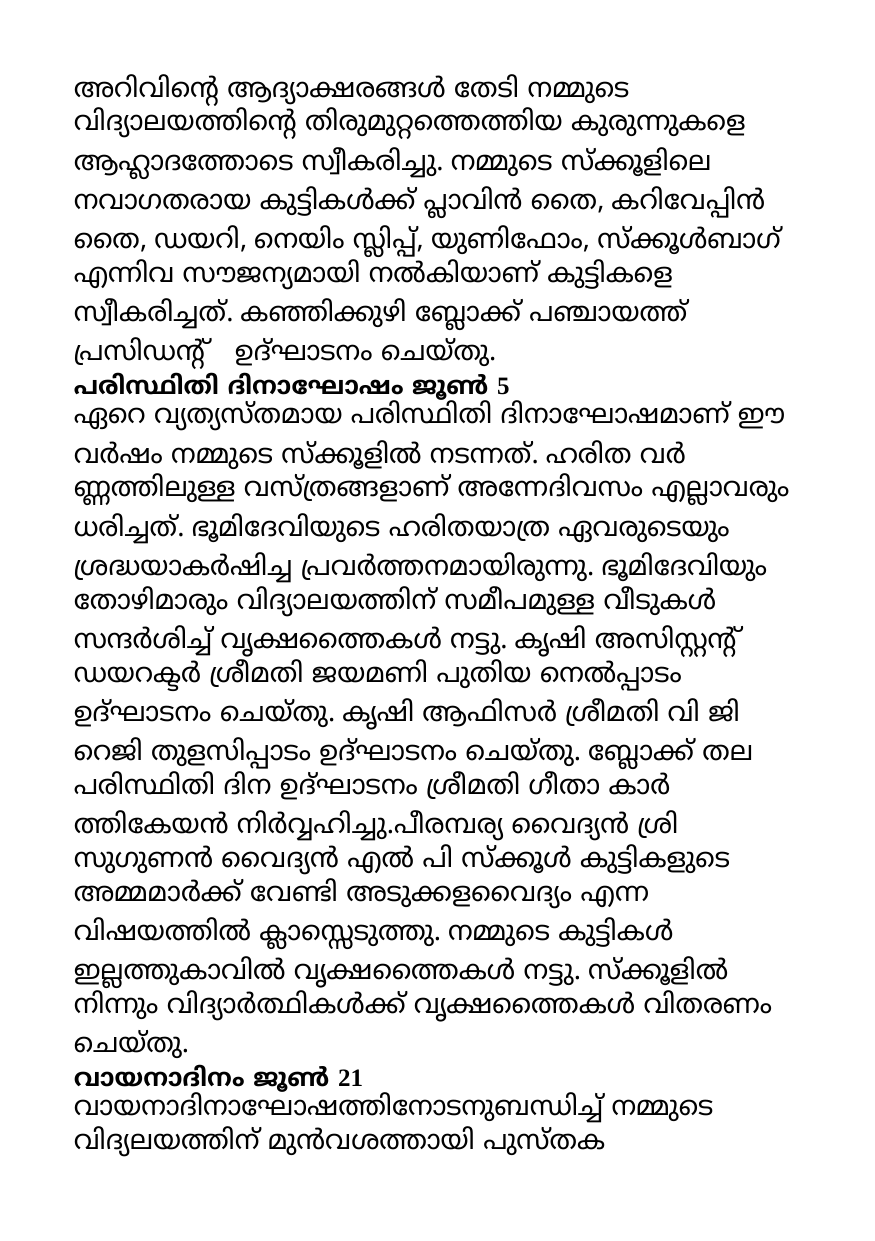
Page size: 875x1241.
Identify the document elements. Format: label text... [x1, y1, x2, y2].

text വായനാദിനാഘോഷത്തിനോടനുബന്ധിച്ച് നമ്മുടെ വിദ്യലയത്തിന് മുന്‍വശത്തായി പുസ്തക [73, 1092, 801, 1160]
text വായനാദിനം ജൂണ്‍ 21 [73, 1063, 801, 1092]
text ഏറെ വ്യത്യസ്തമായ പരിസ്ഥിതി ദിനാഘോഷമാണ് ഈ വര്‍ഷം നമ്മുടെ സ്ക്കൂളില്‍ നടന്നത്. ഹരിത വര്‍ണ്ണത്തിലുള്ള വസ്ത്രങ്ങളാണ് അന്നേദിവസം എല്ലാവരും ധരിച്ചത്. ഭൂമിദേവിയുടെ ഹരിതയാത്ര ഏവരുടെയും ശ്രദ്ധയാകര്‍ഷിച്ച പ്രവര്‍ത്തനമായിരുന്നു. ഭൂമിദേവിയും തോഴിമാരും വിദ്യാലയത്തിന് സമീപമുള്ള വീടുകള്‍ സന്ദര്‍ശിച്ച് വൃക്ഷത്തൈകള്‍ നട്ടു. കൃഷി അസിസ്റ്റന്റ് ഡയറക്ടര്‍ ശ്രീമതി ജയമണി പുതിയ നെല്‍പ്പാടം ഉദ്ഘാടനം ചെയ്തു. കൃഷി ആഫിസര്‍ ശ്രീമതി വി ജി റെജി തുളസിപ്പാടം ഉദ്ഘാടനം ചെയ്തു. ബ്ലോക്ക് തല പരിസ്ഥിതി ദിന ഉദ്ഘാടനം ശ്രീമതി ഗീതാ കാര്‍ത്തികേയന്‍ നിര്‍വ്വഹിച്ചു.പീരമ്പര്യ വൈദ്യന്‍ ശ്രി സുഗുണന്‍ വൈദ്യന്‍ എല്‍ പി സ്ക്കൂള്‍ കുട്ടികളുടെ അമ്മമാര്‍ക്ക് വേണ്ടി അടുക്കളവൈദ്യം എന്ന വിഷയത്തില്‍ ക്ലാസ്സെടുത്തു. നമ്മുടെ കുട്ടികള്‍ ഇല്ലത്തുകാവില്‍ വൃക്ഷത്തൈകള്‍ നട്ടു. സ്ക്കൂളില്‍ നിന്നും വിദ്യാര്‍ത്ഥികള്‍ക്ക് വൃക്ഷത്തൈകള്‍ വിതരണം ചെയ്തു. [73, 400, 801, 1063]
text പരിസ്ഥിതി ദിനാഘോഷം ജൂണ്‍ 5 [73, 371, 801, 400]
text അറിവിന്റെ ആദ്യാക്ഷരങ്ങള്‍ തേടി നമ്മുടെ വിദ്യാലയത്തിന്റെ തിരുമുറ്റത്തെത്തിയ കുരുന്നുകളെ ആഹ്ലാദത്തോടെ സ്വീകരിച്ചു. നമ്മുടെ സ്ക്കൂളിലെ നവാഗതരായ കുട്ടികള്‍ക്ക് പ്ലാവിന്‍ തൈ, കറിവേപ്പിന്‍ തൈ, ഡയറി, നെയിം സ്ലിപ്പ്, യുണിഫോം, സ്ക്കൂള്‍ബാഗ് എന്നിവ സൗജന്യമായി നല്‍കിയാണ് കുട്ടികളെ സ്വീകരിച്ചത്. കഞ്ഞിക്കുഴി ബ്ലോക്ക് പഞ്ചായത്ത് പ്രസിഡന്റ് ഉദ്ഘാടനം ചെയ്തു. [73, 73, 801, 371]
